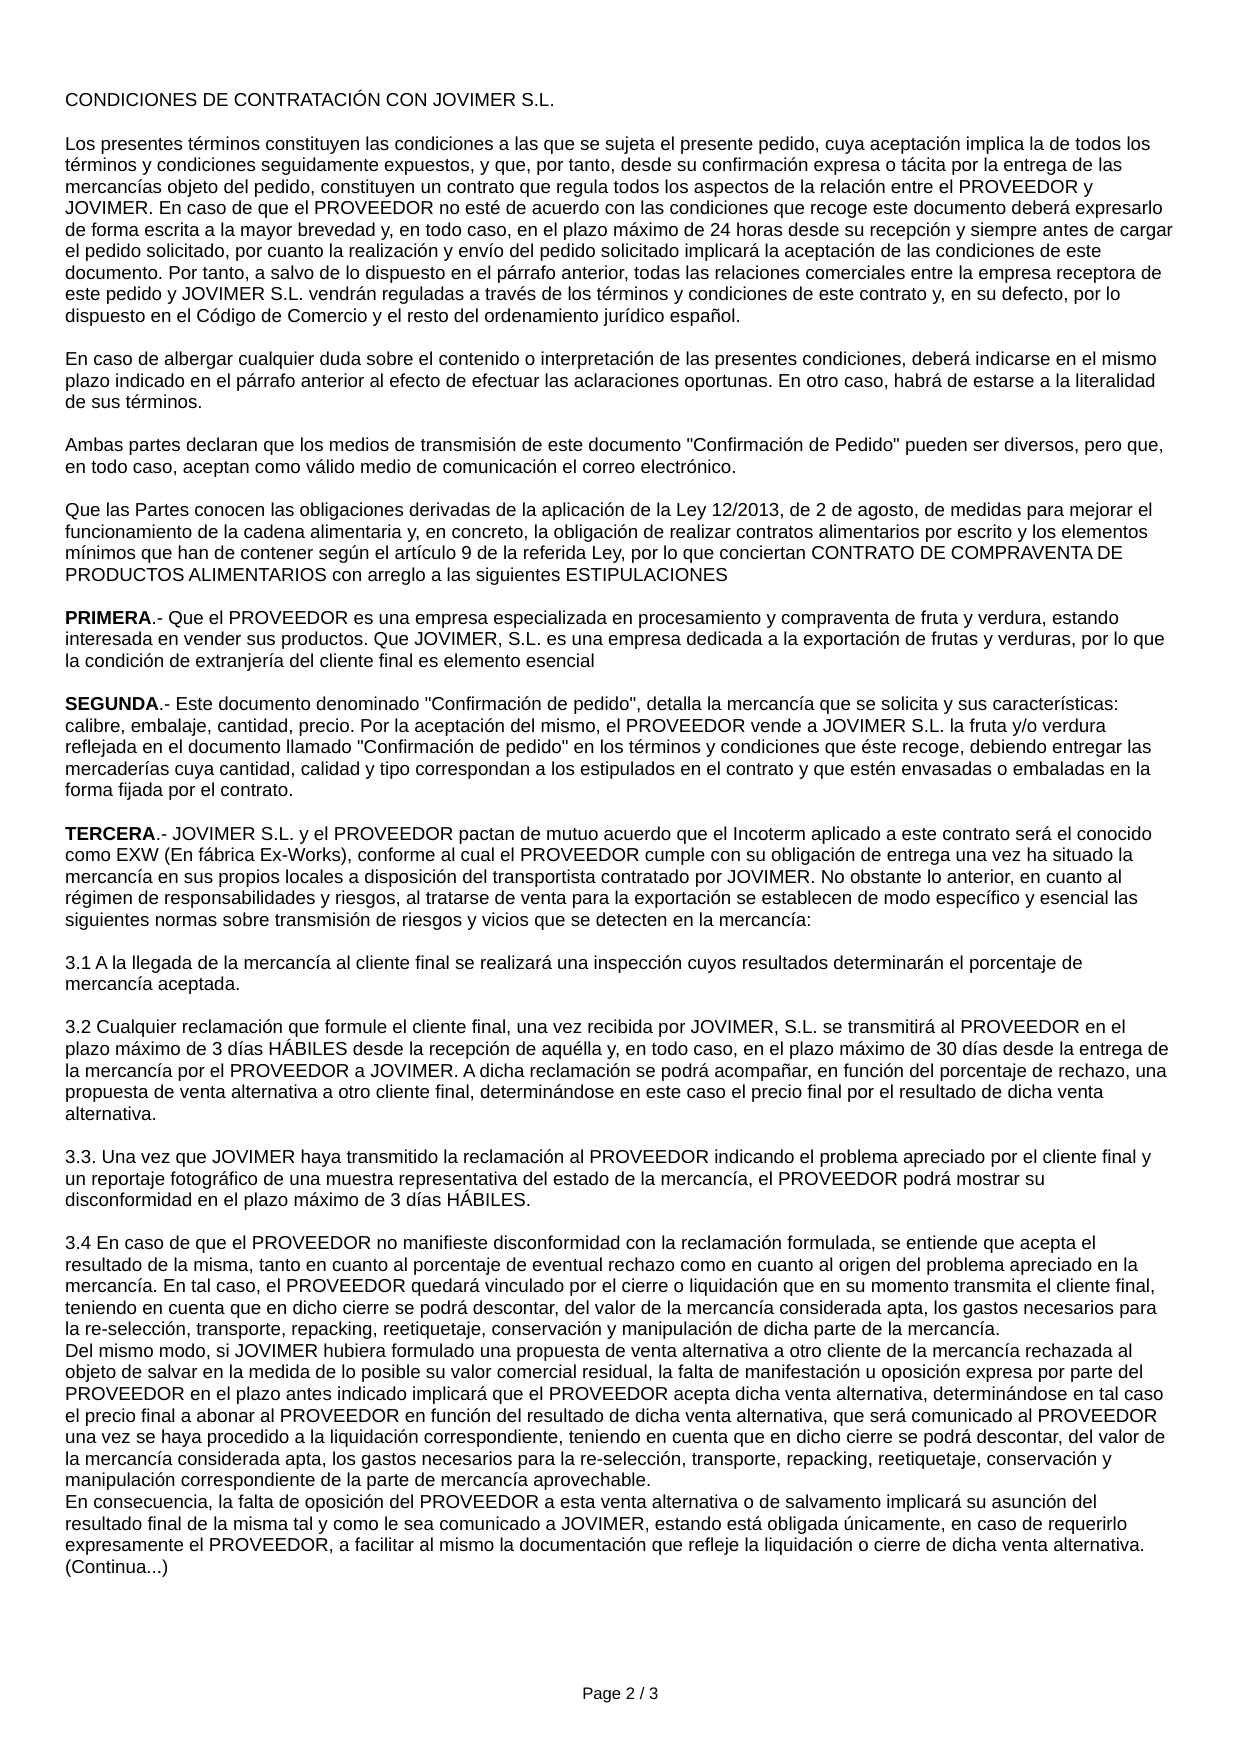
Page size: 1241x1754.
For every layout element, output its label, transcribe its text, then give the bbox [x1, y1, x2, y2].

text 3.4 En caso de que el PROVEEDOR no manifieste disconformidad con la reclamación formulada, se entiende que acepta el resultado de la misma, tanto en cuanto al porcentaje de eventual rechazo como en cuanto al origen del problema apreciado en la mercancía. En tal caso, el PROVEEDOR quedará vinculado por el cierre o liquidación que en su momento transmita el cliente final, teniendo en cuenta que en dicho cierre se podrá descontar, del valor de la mercancía considerada apta, los gastos necesarios para la re-selección, transporte, repacking, reetiquetaje, conservación y manipulación de dicha parte de la mercancía. [65, 1232, 1175, 1340]
text 3.2 Cualquier reclamación que formule el cliente final, una vez recibida por JOVIMER, S.L. se transmitirá al PROVEEDOR en el plazo máximo de 3 días HÁBILES desde la recepción de aquélla y, en todo caso, en el plazo máximo de 30 días desde la entrega de la mercancía por el PROVEEDOR a JOVIMER. A dicha reclamación se podrá acompañar, en función del porcentaje de rechazo, una propuesta de venta alternativa a otro cliente final, determinándose en este caso el precio final por el resultado de dicha venta alternativa. [65, 1016, 1175, 1124]
text Que las Partes conocen las obligaciones derivadas de la aplicación de la Ley 12/2013, de 2 de agosto, de medidas para mejorar el funcionamiento de la cadena alimentaria y, en concreto, la obligación de realizar contratos alimentarios por escrito y los elementos mínimos que han de contener según el artículo 9 de la referida Ley, por lo que conciertan CONTRATO DE COMPRAVENTA DE PRODUCTOS ALIMENTARIOS con arreglo a las siguientes ESTIPULACIONES [65, 499, 1175, 585]
text PRIMERA.- Que el PROVEEDOR es una empresa especializada en procesamiento y compraventa de fruta y verdura, estando interesada en vender sus productos. Que JOVIMER, S.L. es una empresa dedicada a la exportación de frutas y verduras, por lo que la condición de extranjería del cliente final es elemento esencial [65, 607, 1175, 671]
text Ambas partes declaran que los medios de transmisión de este documento "Confirmación de Pedido" pueden ser diversos, pero que, en todo caso, aceptan como válido medio de comunicación el correo electrónico. [65, 434, 1175, 477]
text Del mismo modo, si JOVIMER hubiera formulado una propuesta de venta alternativa a otro cliente de la mercancía rechazada al objeto de salvar en la medida de lo posible su valor comercial residual, la falta de manifestación u oposición expresa por parte del PROVEEDOR en el plazo antes indicado implicará que el PROVEEDOR acepta dicha venta alternativa, determinándose en tal caso el precio final a abonar al PROVEEDOR en función del resultado de dicha venta alternativa, que será comunicado al PROVEEDOR una vez se haya procedido a la liquidación correspondiente, teniendo en cuenta que en dicho cierre se podrá descontar, del valor de la mercancía considerada apta, los gastos necesarios para la re-selección, transporte, repacking, reetiquetaje, conservación y manipulación correspondiente de la parte de mercancía aprovechable. [65, 1340, 1175, 1491]
text En consecuencia, la falta de oposición del PROVEEDOR a esta venta alternativa o de salvamento implicará su asunción del resultado final de la misma tal y como le sea comunicado a JOVIMER, estando está obligada únicamente, en caso de requerirlo expresamente el PROVEEDOR, a facilitar al mismo la documentación que refleje la liquidación o cierre de dicha venta alternativa. [65, 1491, 1175, 1555]
text SEGUNDA.- Este documento denominado "Confirmación de pedido", detalla la mercancía que se solicita y sus características: calibre, embalaje, cantidad, precio. Por la aceptación del mismo, el PROVEEDOR vende a JOVIMER S.L. la fruta y/o verdura reflejada en el documento llamado "Confirmación de pedido" en los términos y condiciones que éste recoge, debiendo entregar las mercaderías cuya cantidad, calidad y tipo correspondan a los estipulados en el contrato y que estén envasadas o embaladas en la forma fijada por el contrato. [65, 693, 1175, 801]
text En caso de albergar cualquier duda sobre el contenido o interpretación de las presentes condiciones, deberá indicarse en el mismo plazo indicado en el párrafo anterior al efecto de efectuar las aclaraciones oportunas. En otro caso, habrá de estarse a la literalidad de sus términos. [65, 348, 1175, 413]
text Los presentes términos constituyen las condiciones a las que se sujeta el presente pedido, cuya aceptación implica la de todos los términos y condiciones seguidamente expuestos, y que, por tanto, desde su confirmación expresa o tácita por la entrega de las mercancías objeto del pedido, constituyen un contrato que regula todos los aspectos de la relación entre el PROVEEDOR y JOVIMER. En caso de que el PROVEEDOR no esté de acuerdo con las condiciones que recoge este documento deberá expresarlo de forma escrita a la mayor brevedad y, en todo caso, en el plazo máximo de 24 horas desde su recepción y siempre antes de cargar el pedido solicitado, por cuanto la realización y envío del pedido solicitado implicará la aceptación de las condiciones de este documento. Por tanto, a salvo de lo dispuesto en el párrafo anterior, todas las relaciones comerciales entre la empresa receptora de este pedido y JOVIMER S.L. vendrán reguladas a través de los términos y condiciones de este contrato y, en su defecto, por lo dispuesto en el Código de Comercio y el resto del ordenamiento jurídico español. [65, 132, 1175, 326]
text (Continua...) [65, 1555, 1175, 1577]
text 3.3. Una vez que JOVIMER haya transmitido la reclamación al PROVEEDOR indicando el problema apreciado por el cliente final y un reportaje fotográfico de una muestra representativa del estado de la mercancía, el PROVEEDOR podrá mostrar su disconformidad en el plazo máximo de 3 días HÁBILES. [65, 1146, 1175, 1210]
text 3.1 A la llegada de la mercancía al cliente final se realizará una inspección cuyos resultados determinarán el porcentaje de mercancía aceptada. [65, 952, 1175, 995]
text CONDICIONES DE CONTRATACIÓN CON JOVIMER S.L. [65, 89, 1175, 111]
text TERCERA.- JOVIMER S.L. y el PROVEEDOR pactan de mutuo acuerdo que el Incoterm aplicado a este contrato será el conocido como EXW (En fábrica Ex-Works), conforme al cual el PROVEEDOR cumple con su obligación de entrega una vez ha situado la mercancía en sus propios locales a disposición del transportista contratado por JOVIMER. No obstante lo anterior, en cuanto al régimen de responsabilidades y riesgos, al tratarse de venta para la exportación se establecen de modo específico y esencial las siguientes normas sobre transmisión de riesgos y vicios que se detecten en la mercancía: [65, 822, 1175, 930]
